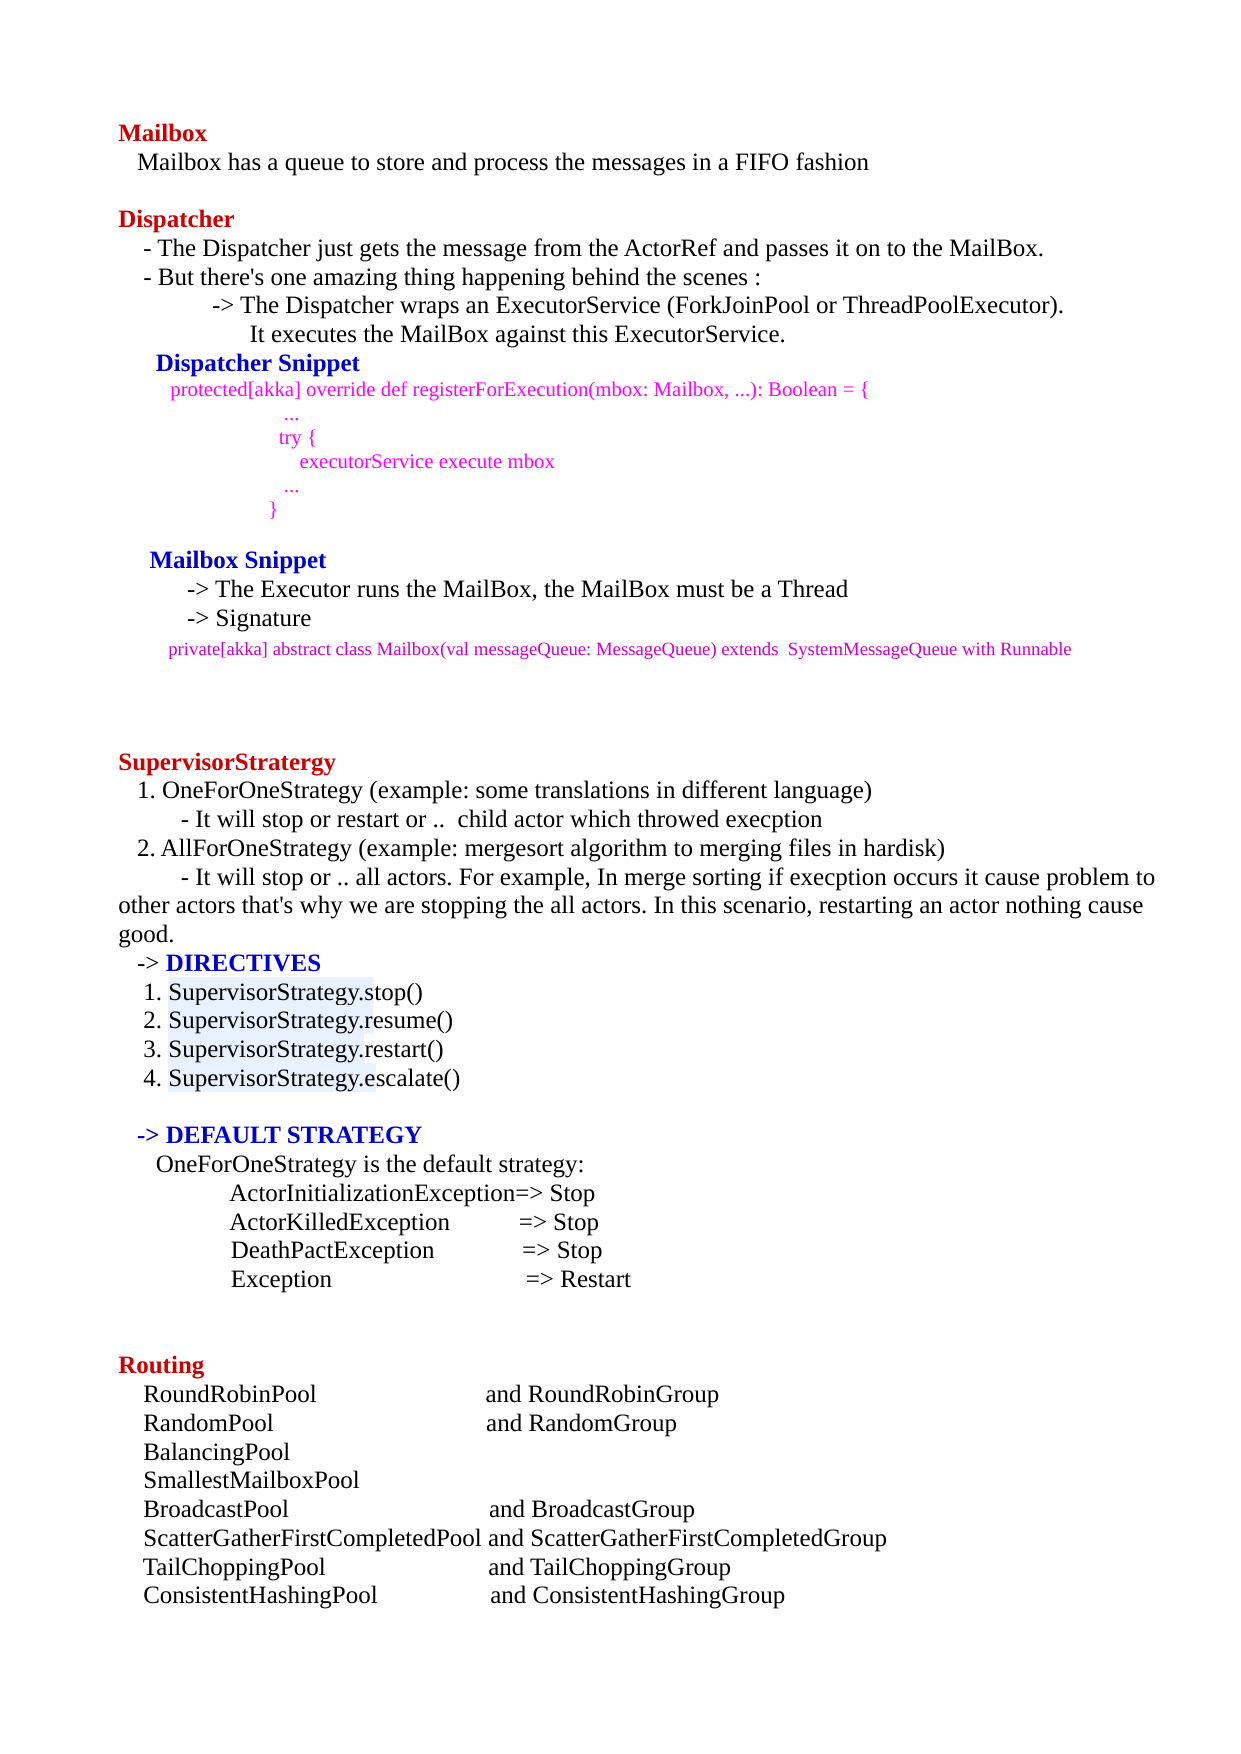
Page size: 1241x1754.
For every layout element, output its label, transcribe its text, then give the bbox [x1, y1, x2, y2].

text - The Dispatcher just gets the message from the ActorRef and passes it on to the MailBox. [118, 233, 1157, 262]
text -> The Dispatcher wraps an ExecutorService (ForkJoinPool or ThreadPoolExecutor). [118, 291, 1157, 319]
text -> DIRECTIVES [118, 948, 1157, 977]
text } [118, 497, 1157, 521]
text Dispatcher Snippet [118, 348, 1157, 377]
text SupervisorStratergy [118, 747, 1157, 775]
text ... [118, 401, 1157, 425]
text ScatterGatherFirstCompletedPool and ScatterGatherFirstCompletedGroup [118, 1523, 1157, 1552]
text BroadcastPool and BroadcastGroup [118, 1494, 1157, 1523]
text 1. SupervisorStrategy.stop() [118, 977, 1157, 1005]
text 3. SupervisorStrategy.restart() [118, 1034, 1157, 1063]
text protected[akka] override def registerForExecution(mbox: Mailbox, ...): Boolean = { [118, 377, 1157, 401]
text SmallestMailboxPool [118, 1465, 1157, 1494]
text try { [118, 425, 1157, 449]
text -> DEFAULT STRATEGY [118, 1120, 1157, 1149]
text ... [118, 473, 1157, 497]
text 2. AllForOneStrategy (example: mergesort algorithm to merging files in hardisk) [118, 833, 1157, 862]
text - It will stop or restart or .. child actor which throwed execption [118, 804, 1157, 833]
text Mailbox Snippet [118, 545, 1157, 574]
text Mailbox has a queue to store and process the messages in a FIFO fashion [118, 147, 1157, 176]
text ActorInitializationException=> Stop [118, 1178, 1157, 1207]
text RoundRobinPool and RoundRobinGroup [118, 1379, 1157, 1408]
text OneForOneStrategy is the default strategy: [118, 1149, 1157, 1178]
text DeathPactException => Stop [118, 1235, 1157, 1264]
text Routing [118, 1350, 1157, 1379]
text It executes the MailBox against this ExecutorService. [118, 319, 1157, 348]
text -> Signature [118, 603, 1157, 632]
text private[akka] abstract class Mailbox(val messageQueue: MessageQueue) extends SystemMessageQueue with Runnable [118, 632, 1157, 660]
text Dispatcher [118, 204, 1157, 233]
text executorService execute mbox [118, 449, 1157, 473]
text - It will stop or .. all actors. For example, In merge sorting if execption occurs it cause problem to other actors that's why we are stopping the all actors. In this scenario, restarting an actor nothing cause good. [118, 862, 1157, 948]
text ActorKilledException => Stop [118, 1207, 1157, 1235]
text 1. OneForOneStrategy (example: some translations in different language) [118, 775, 1157, 804]
text 2. SupervisorStrategy.resume() [118, 1005, 1157, 1034]
text - But there's one amazing thing happening behind the scenes : [118, 262, 1157, 291]
text TailChoppingPool and TailChoppingGroup [118, 1552, 1157, 1580]
text BalancingPool [118, 1437, 1157, 1465]
text ConsistentHashingPool and ConsistentHashingGroup [118, 1580, 1157, 1609]
text Mailbox [118, 118, 1157, 147]
text Exception => Restart [118, 1264, 1157, 1293]
text 4. SupervisorStrategy.escalate() [118, 1063, 1157, 1092]
text RandomPool and RandomGroup [118, 1408, 1157, 1437]
text -> The Executor runs the MailBox, the MailBox must be a Thread [118, 574, 1157, 603]
